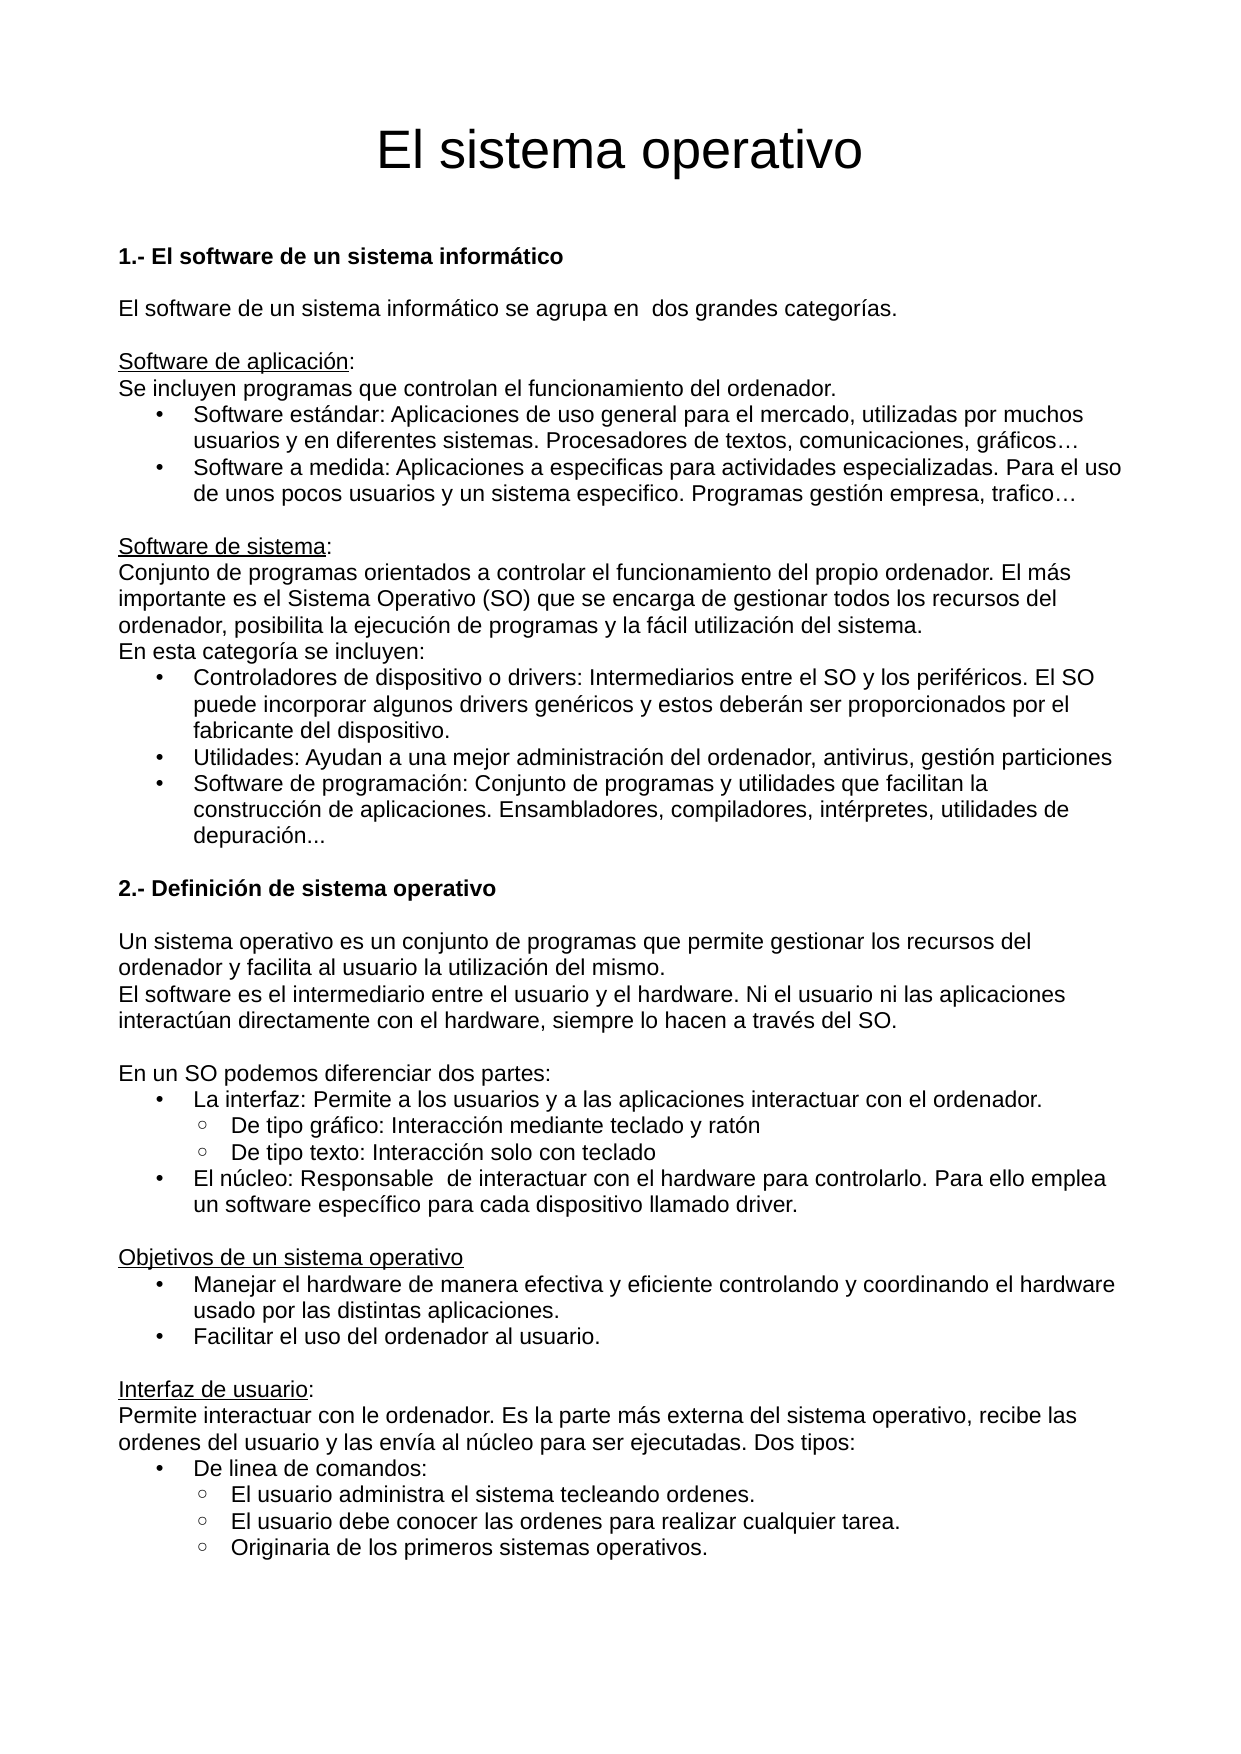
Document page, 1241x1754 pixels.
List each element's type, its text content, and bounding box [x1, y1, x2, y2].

text En un SO podemos diferenciar dos partes: [118, 1060, 1122, 1086]
list El usuario administra el sistema tecleando ordenes. [193, 1481, 1122, 1508]
list Software estándar: Aplicaciones de uso general para el mercado, utilizadas por muchos usuarios y en diferentes sistemas. Procesadores de textos, comunicaciones, gráficos… [156, 401, 1122, 453]
text Conjunto de programas orientados a controlar el funcionamiento del propio ordenador. El más importante es el Sistema Operativo (SO) que se encarga de gestionar todos los recursos del ordenador, posibilita la ejecución de programas y la fácil utilización del sistema. [118, 559, 1122, 638]
text En esta categoría se incluyen: [118, 638, 1122, 664]
text Un sistema operativo es un conjunto de programas que permite gestionar los recursos del ordenador y facilita al usuario la utilización del mismo. [118, 928, 1122, 981]
list El núcleo: Responsable de interactuar con el hardware para controlarlo. Para ello emplea un software específico para cada dispositivo llamado driver. [156, 1165, 1122, 1218]
list Software a medida: Aplicaciones a especificas para actividades especializadas. Para el uso de unos pocos usuarios y un sistema especifico. Programas gestión empresa, trafico… [156, 453, 1122, 506]
text Software de aplicación: [118, 348, 1122, 374]
list La interfaz: Permite a los usuarios y a las aplicaciones interactuar con el ordenador. [156, 1086, 1122, 1112]
text Objetivos de un sistema operativo [118, 1244, 1122, 1271]
list El usuario debe conocer las ordenes para realizar cualquier tarea. [193, 1508, 1122, 1534]
list Originaria de los primeros sistemas operativos. [193, 1534, 1122, 1560]
list De linea de comandos: [156, 1455, 1122, 1481]
list De tipo texto: Interacción solo con teclado [193, 1139, 1122, 1165]
text 2.- Definición de sistema operativo [118, 875, 1122, 902]
text El sistema operativo [118, 118, 1122, 180]
list De tipo gráfico: Interacción mediante teclado y ratón [193, 1112, 1122, 1139]
list Controladores de dispositivo o drivers: Intermediarios entre el SO y los periféricos. El SO puede incorporar algunos drivers genéricos y estos deberán ser proporcionados por el fabricante del dispositivo. [156, 664, 1122, 743]
text El software de un sistema informático se agrupa en dos grandes categorías. [118, 295, 1122, 322]
list Manejar el hardware de manera efectiva y eficiente controlando y coordinando el hardware usado por las distintas aplicaciones. [156, 1271, 1122, 1323]
list Software de programación: Conjunto de programas y utilidades que facilitan la construcción de aplicaciones. Ensambladores, compiladores, intérpretes, utilidades de depuración... [156, 770, 1122, 849]
list Facilitar el uso del ordenador al usuario. [156, 1323, 1122, 1349]
text 1.- El software de un sistema informático [118, 243, 1122, 269]
text El software es el intermediario entre el usuario y el hardware. Ni el usuario ni las aplicaciones interactúan directamente con el hardware, siempre lo hacen a través del SO. [118, 981, 1122, 1033]
text Permite interactuar con le ordenador. Es la parte más externa del sistema operativo, recibe las ordenes del usuario y las envía al núcleo para ser ejecutadas. Dos tipos: [118, 1402, 1122, 1455]
text Se incluyen programas que controlan el funcionamiento del ordenador. [118, 374, 1122, 401]
list Utilidades: Ayudan a una mejor administración del ordenador, antivirus, gestión particiones [156, 743, 1122, 770]
text Software de sistema: [118, 533, 1122, 559]
text Interfaz de usuario: [118, 1376, 1122, 1402]
